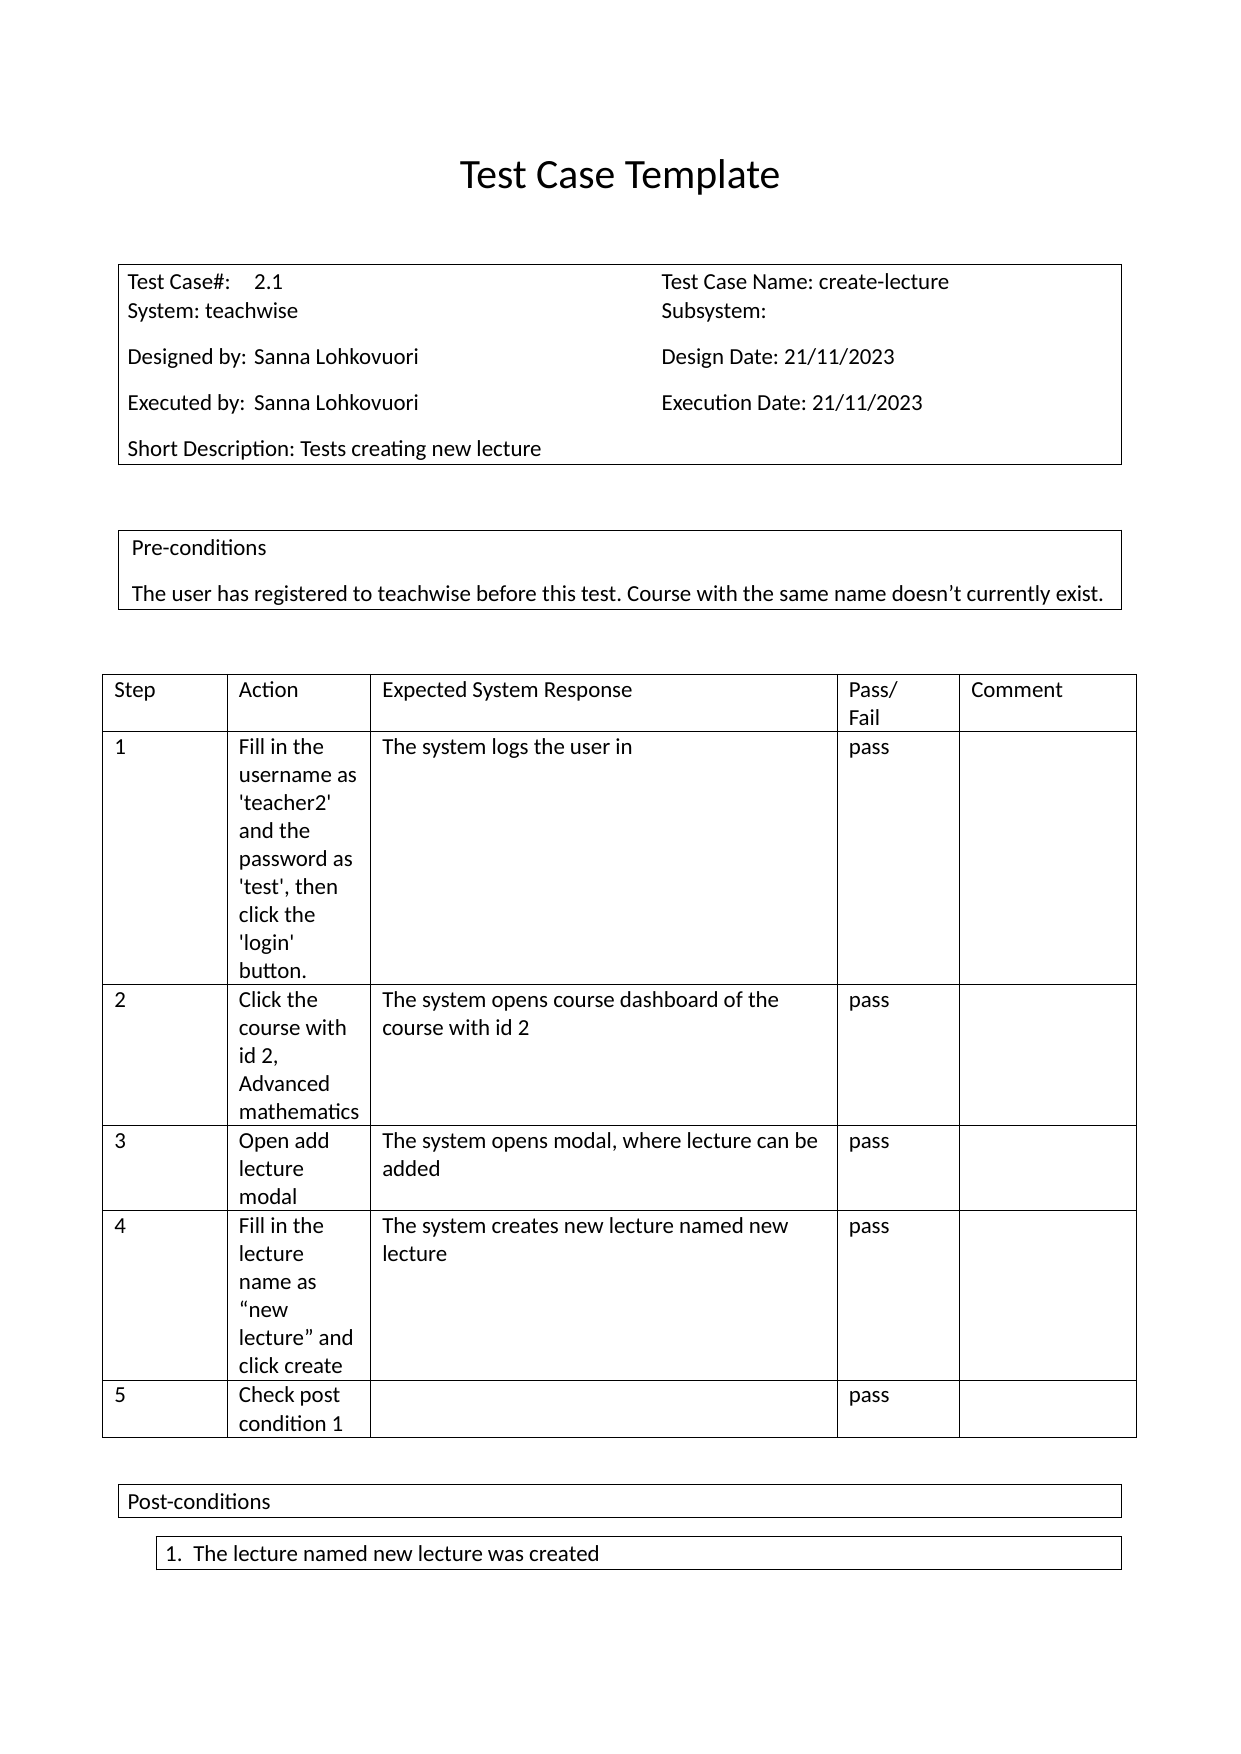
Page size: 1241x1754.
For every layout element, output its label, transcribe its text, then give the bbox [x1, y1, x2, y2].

table_cell [960, 1211, 1136, 1379]
table_cell [371, 1381, 837, 1437]
table_cell 3 [103, 1126, 227, 1210]
table_header Comment [960, 675, 1136, 731]
text Pre-conditions [119, 531, 1121, 561]
text The user has registered to teachwise before this test. Course with the same name doesn’t currently exist. [119, 576, 1121, 609]
table_cell [960, 1126, 1136, 1210]
table_cell 5 [103, 1381, 227, 1437]
text Post-conditions [119, 1485, 1121, 1517]
table_cell [960, 985, 1136, 1125]
table_header Pass/ Fail [838, 675, 959, 731]
table_header Step [103, 675, 227, 731]
table_cell pass [838, 732, 959, 984]
table_header Action [228, 675, 370, 731]
text Test Case#: 2.1 Test Case Name: create-lecture System: teachwise Subsystem: [119, 265, 1121, 324]
table_cell Check post condition 1 [228, 1381, 370, 1437]
table_cell The system opens modal, where lecture can be added [371, 1126, 837, 1210]
table_cell The system opens course dashboard of the course with id 2 [371, 985, 837, 1125]
text Executed by: Sanna Lohkovuori Execution Date: 21/11/2023 [119, 385, 1121, 416]
table_cell The system creates new lecture named new lecture [371, 1211, 837, 1379]
table_cell 4 [103, 1211, 227, 1379]
table_cell [960, 1381, 1136, 1437]
text Designed by: Sanna Lohkovuori Design Date: 21/11/2023 [119, 339, 1121, 370]
table_cell pass [838, 985, 959, 1125]
table_cell pass [838, 1381, 959, 1437]
table_cell [960, 732, 1136, 984]
table_cell Click the course with id 2, Advanced mathematics [228, 985, 370, 1125]
table_cell pass [838, 1211, 959, 1379]
table_header Expected System Response [371, 675, 837, 731]
list The lecture named new lecture was created [157, 1537, 1121, 1569]
table_cell Fill in the username as 'teacher2' and the password as 'test', then click the 'login' button. [228, 732, 370, 984]
table_cell The system logs the user in [371, 732, 837, 984]
text Test Case Template [118, 148, 1122, 198]
table_cell Fill in the lecture name as “new lecture” and click create [228, 1211, 370, 1379]
table_cell 2 [103, 985, 227, 1125]
text Short Description: Tests creating new lecture [119, 431, 1121, 464]
table_cell Open add lecture modal [228, 1126, 370, 1210]
table_cell pass [838, 1126, 959, 1210]
table_cell 1 [103, 732, 227, 984]
